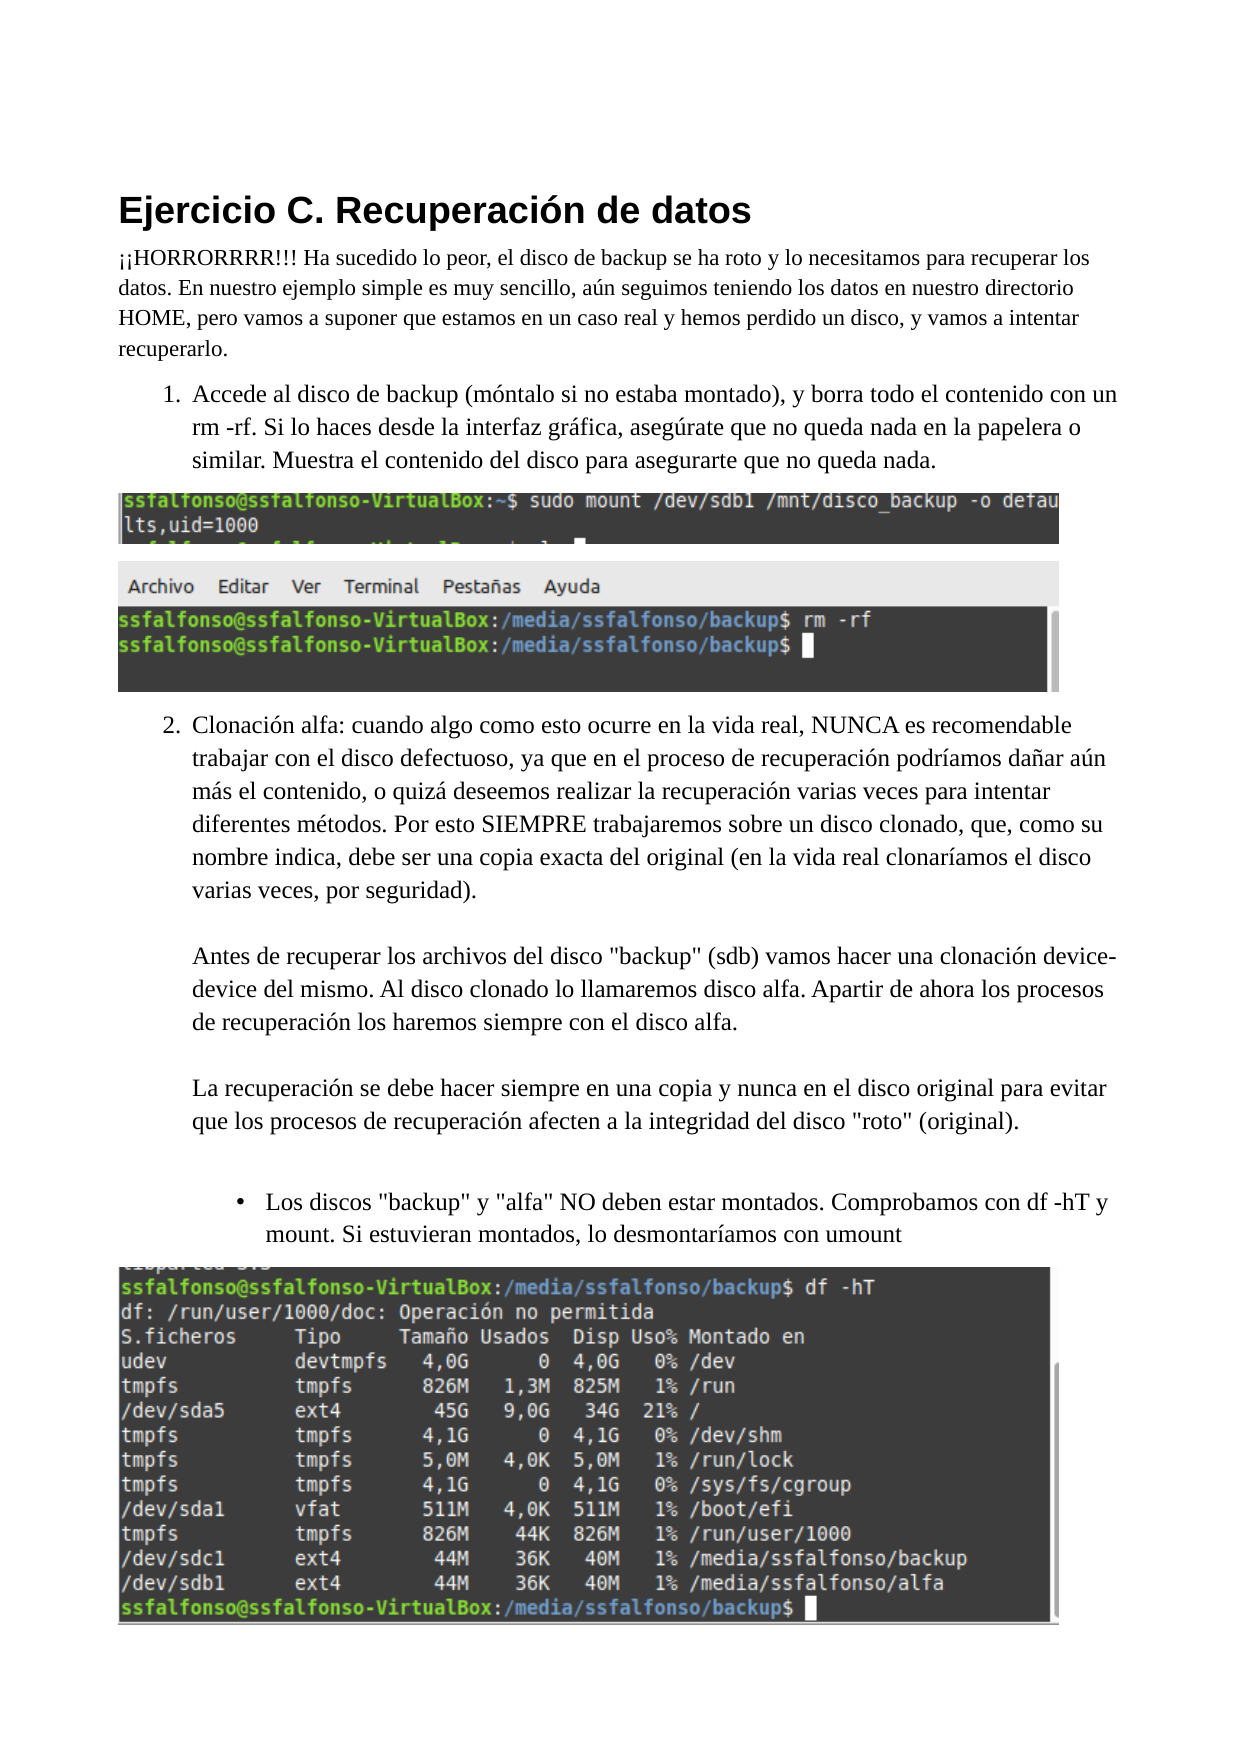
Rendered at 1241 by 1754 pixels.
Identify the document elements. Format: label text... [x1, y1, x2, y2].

text ¡¡HORRORRRR!!! Ha sucedido lo peor, el disco de backup se ha roto y lo necesitamos para recuperar los datos. En nuestro ejemplo simple es muy sencillo, aún seguimos teniendo los datos en nuestro directorio HOME, pero vamos a suponer que estamos en un caso real y hemos perdido un disco, y vamos a intentar recuperarlo. [118, 244, 1122, 361]
subtitle Ejercicio C. Recuperación de datos [118, 188, 1122, 232]
picture [118, 561, 1059, 692]
list Los discos "backup" y "alfa" NO deben estar montados. Comprobamos con df -hT y mount. Si estuvieran montados, lo desmontaríamos con umount [236, 1187, 1122, 1248]
list Clonación alfa: cuando algo como esto ocurre en la vida real, NUNCA es recomendable trabajar con el disco defectuoso, ya que en el proceso de recuperación podríamos dañar aún más el contenido, o quizá deseemos realizar la recuperación varias veces para intentar diferentes métodos. Por esto SIEMPRE trabajaremos sobre un disco clonado, que, como su nombre indica, debe ser una copia exacta del original (en la vida real clonaríamos el disco varias veces, por seguridad). Antes de recuperar los archivos del disco "backup" (sdb) vamos hacer una clonación device-device del mismo. Al disco clonado lo llamaremos disco alfa. Apartir de ahora los procesos de recuperación los haremos siempre con el disco alfa. La recuperación se debe hacer siempre en una copia y nunca en el disco original para evitar que los procesos de recuperación afecten a la integridad del disco "roto" (original). [162, 710, 1122, 1168]
list Accede al disco de backup (móntalo si no estaba montado), y borra todo el contenido con un rm -rf. Si lo haces desde la interfaz gráfica, asegúrate que no queda nada en la papelera o similar. Muestra el contenido del disco para asegurarte que no queda nada. [162, 379, 1122, 474]
picture [118, 493, 1059, 544]
picture [118, 1267, 1059, 1625]
